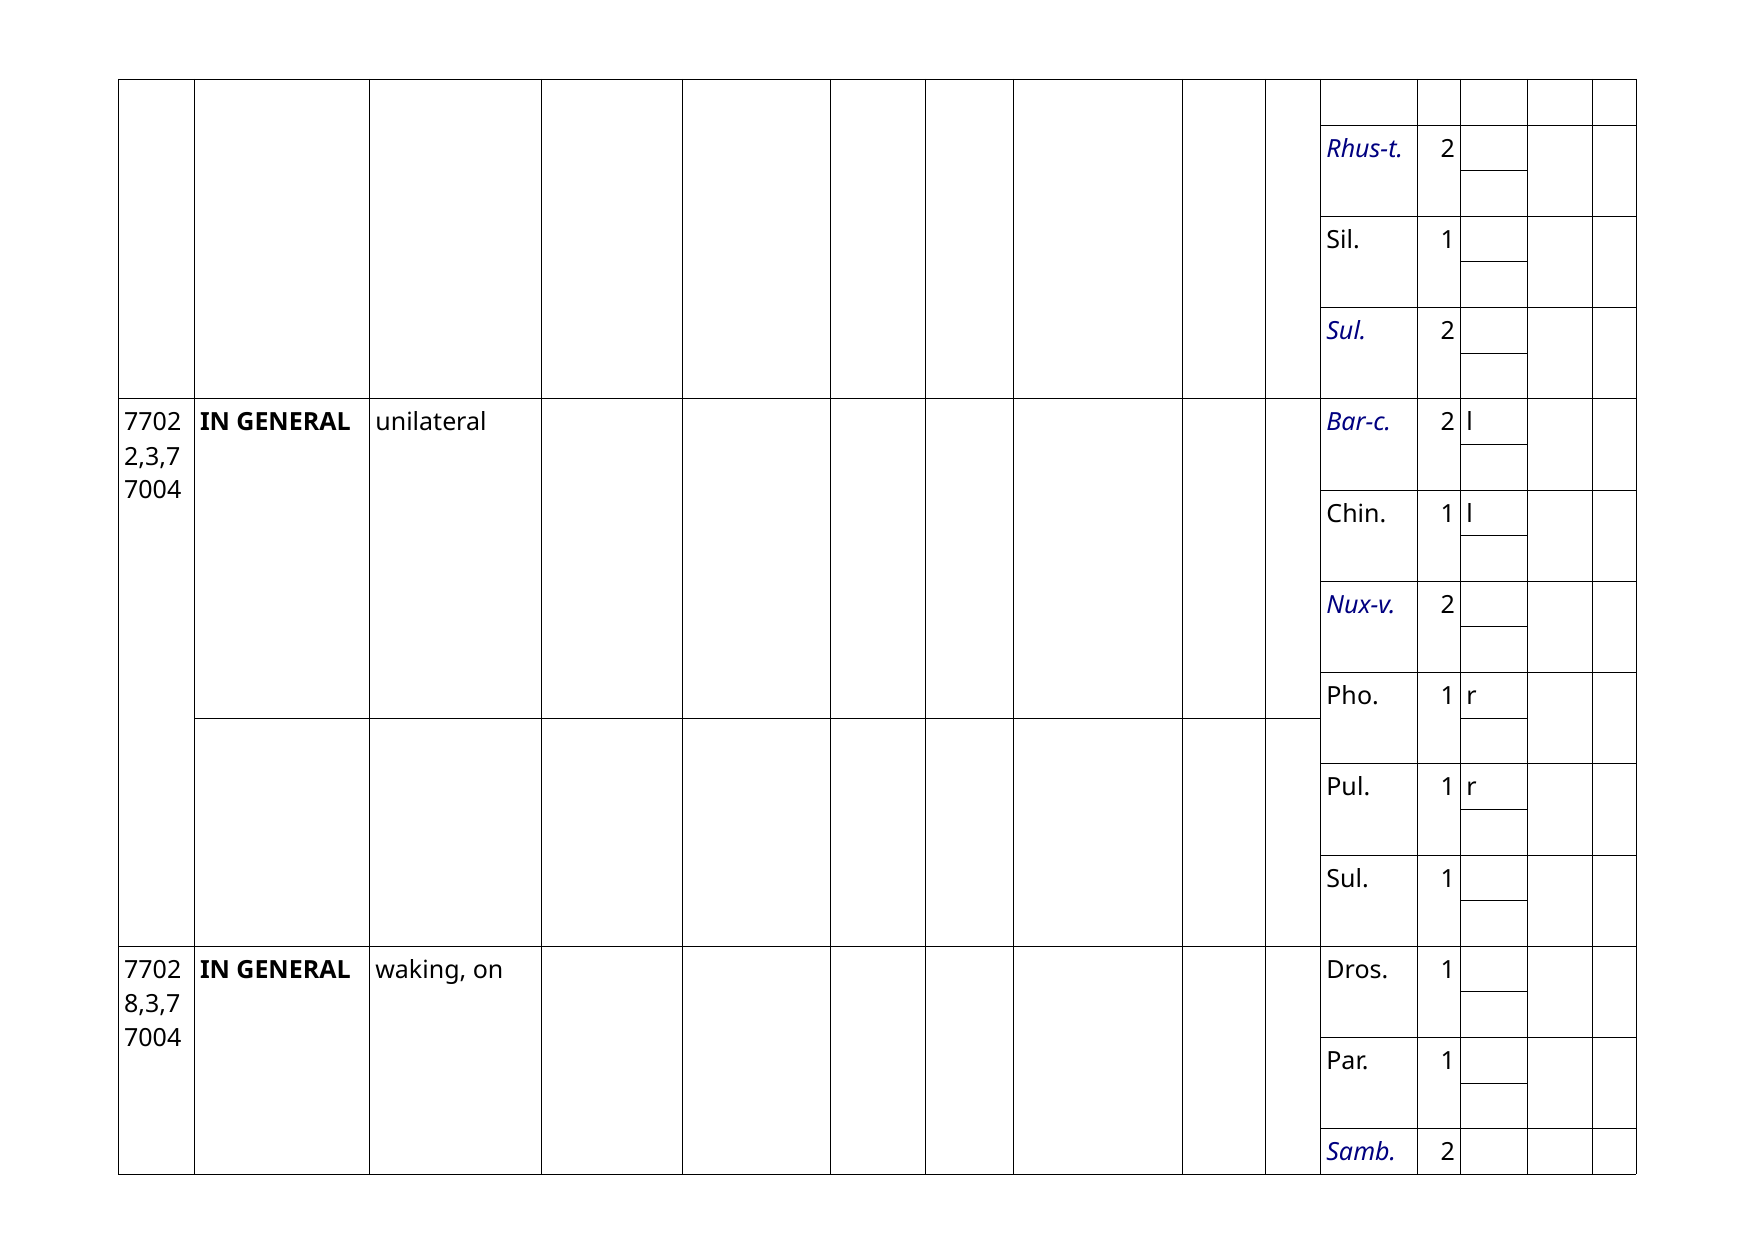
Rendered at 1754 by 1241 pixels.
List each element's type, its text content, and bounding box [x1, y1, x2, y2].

table_cell [370, 80, 541, 398]
table_cell [1593, 764, 1636, 854]
table_cell [1014, 947, 1182, 1174]
table_cell in general [195, 399, 369, 718]
table_cell 1 [1418, 764, 1460, 854]
table_cell [1461, 308, 1527, 353]
table_cell Sil. [1321, 217, 1417, 307]
table_cell 1 [1418, 217, 1460, 307]
table_cell [831, 947, 925, 1174]
table_cell [1593, 126, 1636, 216]
table_cell [1528, 399, 1592, 489]
table_cell [1183, 719, 1265, 946]
table_cell [1266, 947, 1320, 1174]
table_cell Chin. [1321, 491, 1417, 581]
table_cell [1593, 856, 1636, 946]
table_cell Sul. [1321, 308, 1417, 398]
table_cell [1593, 80, 1636, 124]
table_cell waking, on [370, 947, 541, 1174]
table_cell [1528, 80, 1592, 124]
table_cell [1183, 947, 1265, 1174]
table_cell [1418, 80, 1460, 124]
table_cell 1 [1418, 491, 1460, 581]
table_cell [831, 719, 925, 946]
table_cell [542, 80, 682, 398]
table_cell [1266, 399, 1320, 718]
table_cell [1528, 126, 1592, 216]
table_cell [1593, 582, 1636, 672]
table_cell r [1461, 764, 1527, 809]
table_cell [119, 80, 194, 398]
table_cell [1461, 719, 1527, 763]
table_cell unilateral [370, 399, 541, 718]
table_cell [1183, 80, 1265, 398]
table_cell [1593, 399, 1636, 489]
table_cell [1183, 399, 1265, 718]
table_cell [683, 399, 830, 718]
table_cell in general [195, 947, 369, 1174]
table_cell Bar-c. [1321, 399, 1417, 489]
table_cell [1593, 947, 1636, 1037]
table_cell [1461, 582, 1527, 626]
table_cell [1528, 217, 1592, 307]
table_cell [1461, 627, 1527, 672]
table_cell [1014, 399, 1182, 718]
table_cell [1528, 582, 1592, 672]
table_cell Pho. [1321, 673, 1417, 763]
table_cell [370, 719, 541, 946]
table_cell [195, 80, 369, 398]
table_cell Rhus-t. [1321, 126, 1417, 216]
table_cell [1461, 1084, 1527, 1128]
table_cell [542, 947, 682, 1174]
table_cell [683, 719, 830, 946]
table_cell [926, 399, 1013, 718]
table_cell [542, 719, 682, 946]
table_cell 77028,3,77004 [119, 947, 194, 1174]
table_cell [683, 80, 830, 398]
table_cell [1528, 947, 1592, 1037]
table_cell [542, 399, 682, 718]
table_cell [1461, 171, 1527, 216]
table_cell [1528, 1038, 1592, 1128]
table_cell [1461, 445, 1527, 489]
table_cell [1461, 1038, 1527, 1083]
table_cell l [1461, 491, 1527, 535]
table_cell [1461, 856, 1527, 900]
table_cell [1014, 719, 1182, 946]
table_cell 2 [1418, 308, 1460, 398]
table_cell 77022,3,77004 [119, 399, 194, 946]
table_cell 1 [1418, 673, 1460, 763]
table_cell [1528, 1129, 1592, 1174]
table_cell [831, 80, 925, 398]
table_cell [683, 947, 830, 1174]
table_cell [831, 399, 925, 718]
table_cell [1461, 1129, 1527, 1174]
table_cell 2 [1418, 399, 1460, 489]
table_cell [1266, 80, 1320, 398]
table_cell [1321, 80, 1417, 124]
table_cell Dros. [1321, 947, 1417, 1037]
table_cell [1593, 1129, 1636, 1174]
table_cell 1 [1418, 1038, 1460, 1128]
table_cell [1593, 217, 1636, 307]
table_cell [1593, 491, 1636, 581]
table_cell [1461, 262, 1527, 307]
table_cell [1461, 947, 1527, 991]
table_cell 1 [1418, 947, 1460, 1037]
table_cell Pul. [1321, 764, 1417, 854]
table_cell [1461, 992, 1527, 1037]
table_cell [1014, 80, 1182, 398]
table_cell [1528, 856, 1592, 946]
table_cell [1593, 673, 1636, 763]
table_cell [926, 947, 1013, 1174]
table_cell 1 [1418, 856, 1460, 946]
table_cell [1528, 673, 1592, 763]
table_cell [1593, 1038, 1636, 1128]
table_cell [1528, 764, 1592, 854]
table_cell [926, 80, 1013, 398]
table_cell [1593, 308, 1636, 398]
table_cell Par. [1321, 1038, 1417, 1128]
table_cell 2 [1418, 126, 1460, 216]
table_cell [1461, 126, 1527, 170]
table_cell [195, 719, 369, 946]
table_cell l [1461, 399, 1527, 444]
table_cell 2 [1418, 1129, 1460, 1174]
table_cell [1461, 80, 1527, 124]
table_cell [1461, 536, 1527, 581]
table_cell [1528, 491, 1592, 581]
table_cell 2 [1418, 582, 1460, 672]
table_cell [1461, 901, 1527, 946]
table_cell [926, 719, 1013, 946]
table_cell Samb. [1321, 1129, 1417, 1174]
table_cell [1266, 719, 1320, 946]
table_cell r [1461, 673, 1527, 718]
table_cell Sul. [1321, 856, 1417, 946]
table_cell [1461, 354, 1527, 398]
table_cell Nux-v. [1321, 582, 1417, 672]
table_cell [1461, 217, 1527, 261]
table_cell [1528, 308, 1592, 398]
table_cell [1461, 810, 1527, 854]
